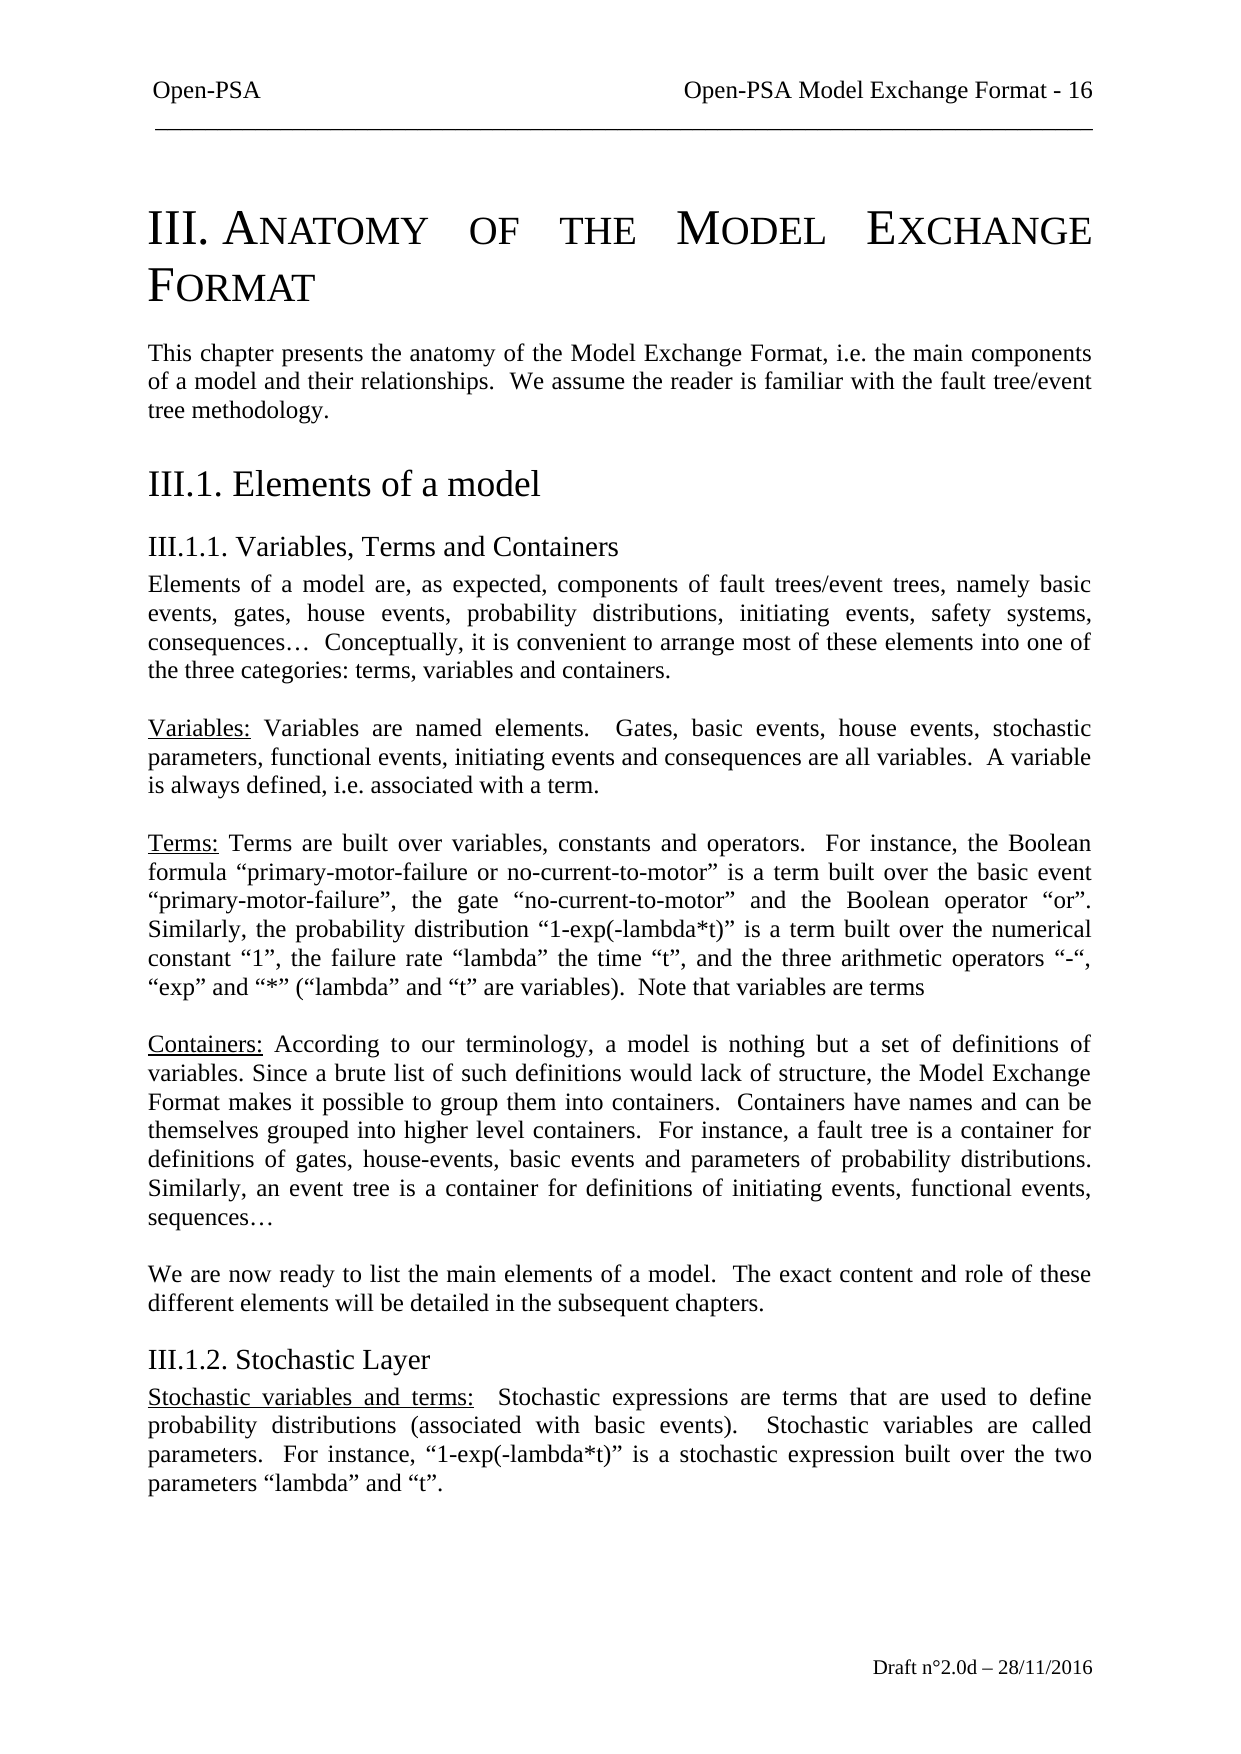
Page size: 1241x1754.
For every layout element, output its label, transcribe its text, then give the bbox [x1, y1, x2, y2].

text This chapter presents the anatomy of the Model Exchange Format, i.e. the main components of a model and their relationships. We assume the reader is familiar with the fault tree/event tree methodology. [148, 338, 1093, 424]
subtitle Elements of a model [148, 461, 1093, 504]
text Elements of a model are, as expected, components of fault trees/event trees, namely basic events, gates, house events, probability distributions, initiating events, safety systems, consequences… Conceptually, it is convenient to arrange most of these elements into one of the three categories: terms, variables and containers. [148, 569, 1093, 684]
text Stochastic variables and terms: Stochastic expressions are terms that are used to define probability distributions (associated with basic events). Stochastic variables are called parameters. For instance, “1-exp(-lambda*t)” is a stochastic expression built over the two parameters “lambda” and “t”. [148, 1382, 1093, 1497]
text Variables: Variables are named elements. Gates, basic events, house events, stochastic parameters, functional events, initiating events and consequences are all variables. A variable is always defined, i.e. associated with a term. [148, 713, 1093, 799]
subtitle Variables, Terms and Containers [148, 529, 1093, 563]
text We are now ready to list the main elements of a model. The exact content and role of these different elements will be detailed in the subsequent chapters. [148, 1259, 1093, 1317]
subtitle Anatomy of the Model Exchange Format [148, 198, 1093, 313]
subtitle Stochastic Layer [148, 1342, 1093, 1375]
text Containers: According to our terminology, a model is nothing but a set of definitions of variables. Since a brute list of such definitions would lack of structure, the Model Exchange Format makes it possible to group them into containers. Containers have names and can be themselves grouped into higher level containers. For instance, a fault tree is a container for definitions of gates, house-events, basic events and parameters of probability distributions. Similarly, an event tree is a container for definitions of initiating events, functional events, sequences… [148, 1029, 1093, 1231]
text Terms: Terms are built over variables, constants and operators. For instance, the Boolean formula “primary-motor-failure or no-current-to-motor” is a term built over the basic event “primary-motor-failure”, the gate “no-current-to-motor” and the Boolean operator “or”. Similarly, the probability distribution “1-exp(-lambda*t)” is a term built over the numerical constant “1”, the failure rate “lambda” the time “t”, and the three arithmetic operators “-“, “exp” and “*” (“lambda” and “t” are variables). Note that variables are terms [148, 828, 1093, 1001]
